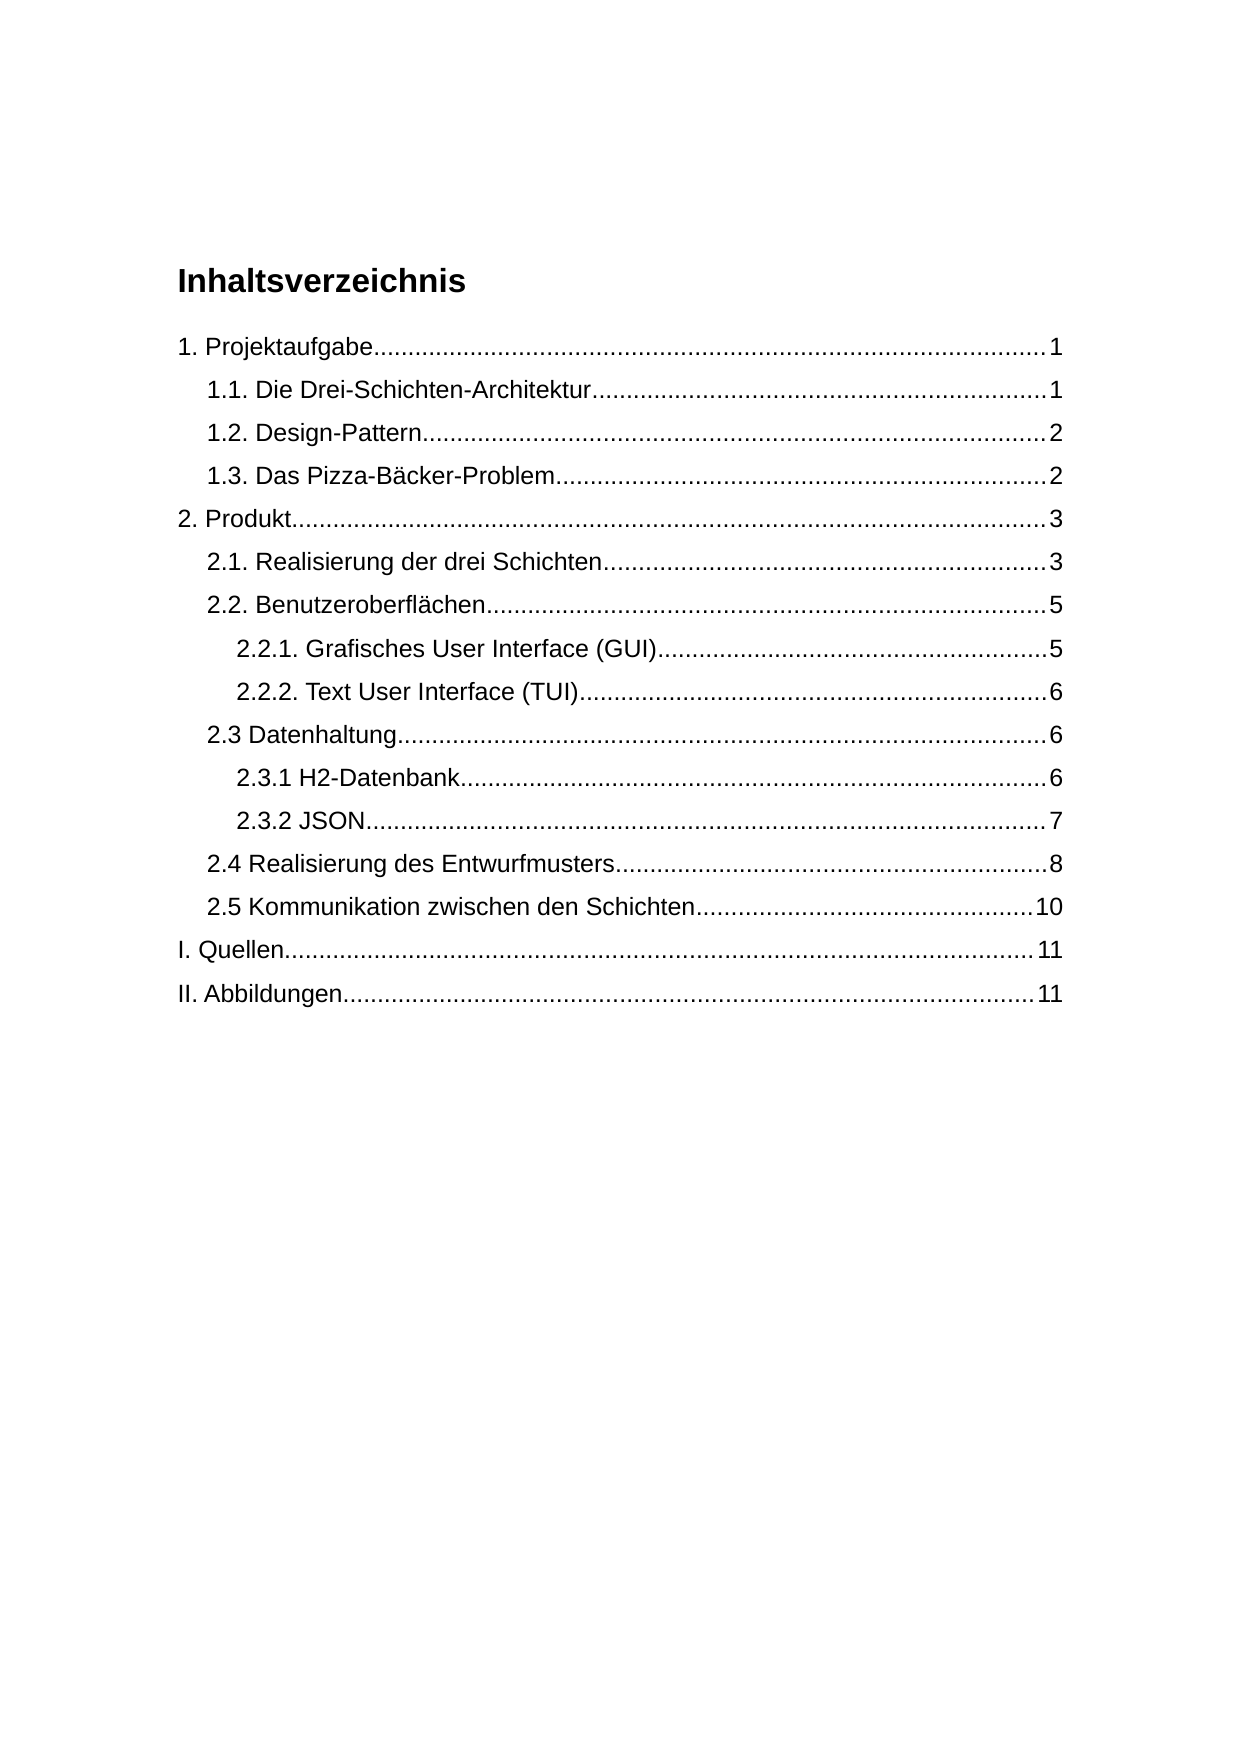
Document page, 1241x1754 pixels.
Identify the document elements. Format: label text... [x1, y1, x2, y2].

text 2.1. Realisierung der drei Schichten 3 [207, 547, 1063, 576]
text 2.2.1. Grafisches User Interface (GUI) 5 [236, 633, 1063, 662]
text 1.1. Die Drei-Schichten-Architektur 1 [207, 375, 1063, 403]
text I. Quellen 11 [177, 935, 1063, 964]
text 2.3.2 JSON 7 [236, 806, 1063, 835]
text 1.2. Design-Pattern 2 [207, 418, 1063, 447]
text 2.3.1 H2-Datenbank 6 [236, 763, 1063, 792]
text 1. Projektaufgabe 1 [177, 332, 1063, 360]
text 2.2.2. Text User Interface (TUI) 6 [236, 677, 1063, 705]
text 1.3. Das Pizza-Bäcker-Problem 2 [207, 461, 1063, 490]
text 2.4 Realisierung des Entwurfmusters 8 [207, 849, 1063, 878]
text II. Abbildungen 11 [177, 978, 1063, 1007]
text 2.3 Datenhaltung 6 [207, 720, 1063, 748]
text 2. Produkt 3 [177, 504, 1063, 533]
text 2.5 Kommunikation zwischen den Schichten 10 [207, 892, 1063, 921]
subtitle Inhaltsverzeichnis [177, 262, 1063, 300]
text 2.2. Benutzeroberflächen 5 [207, 590, 1063, 619]
